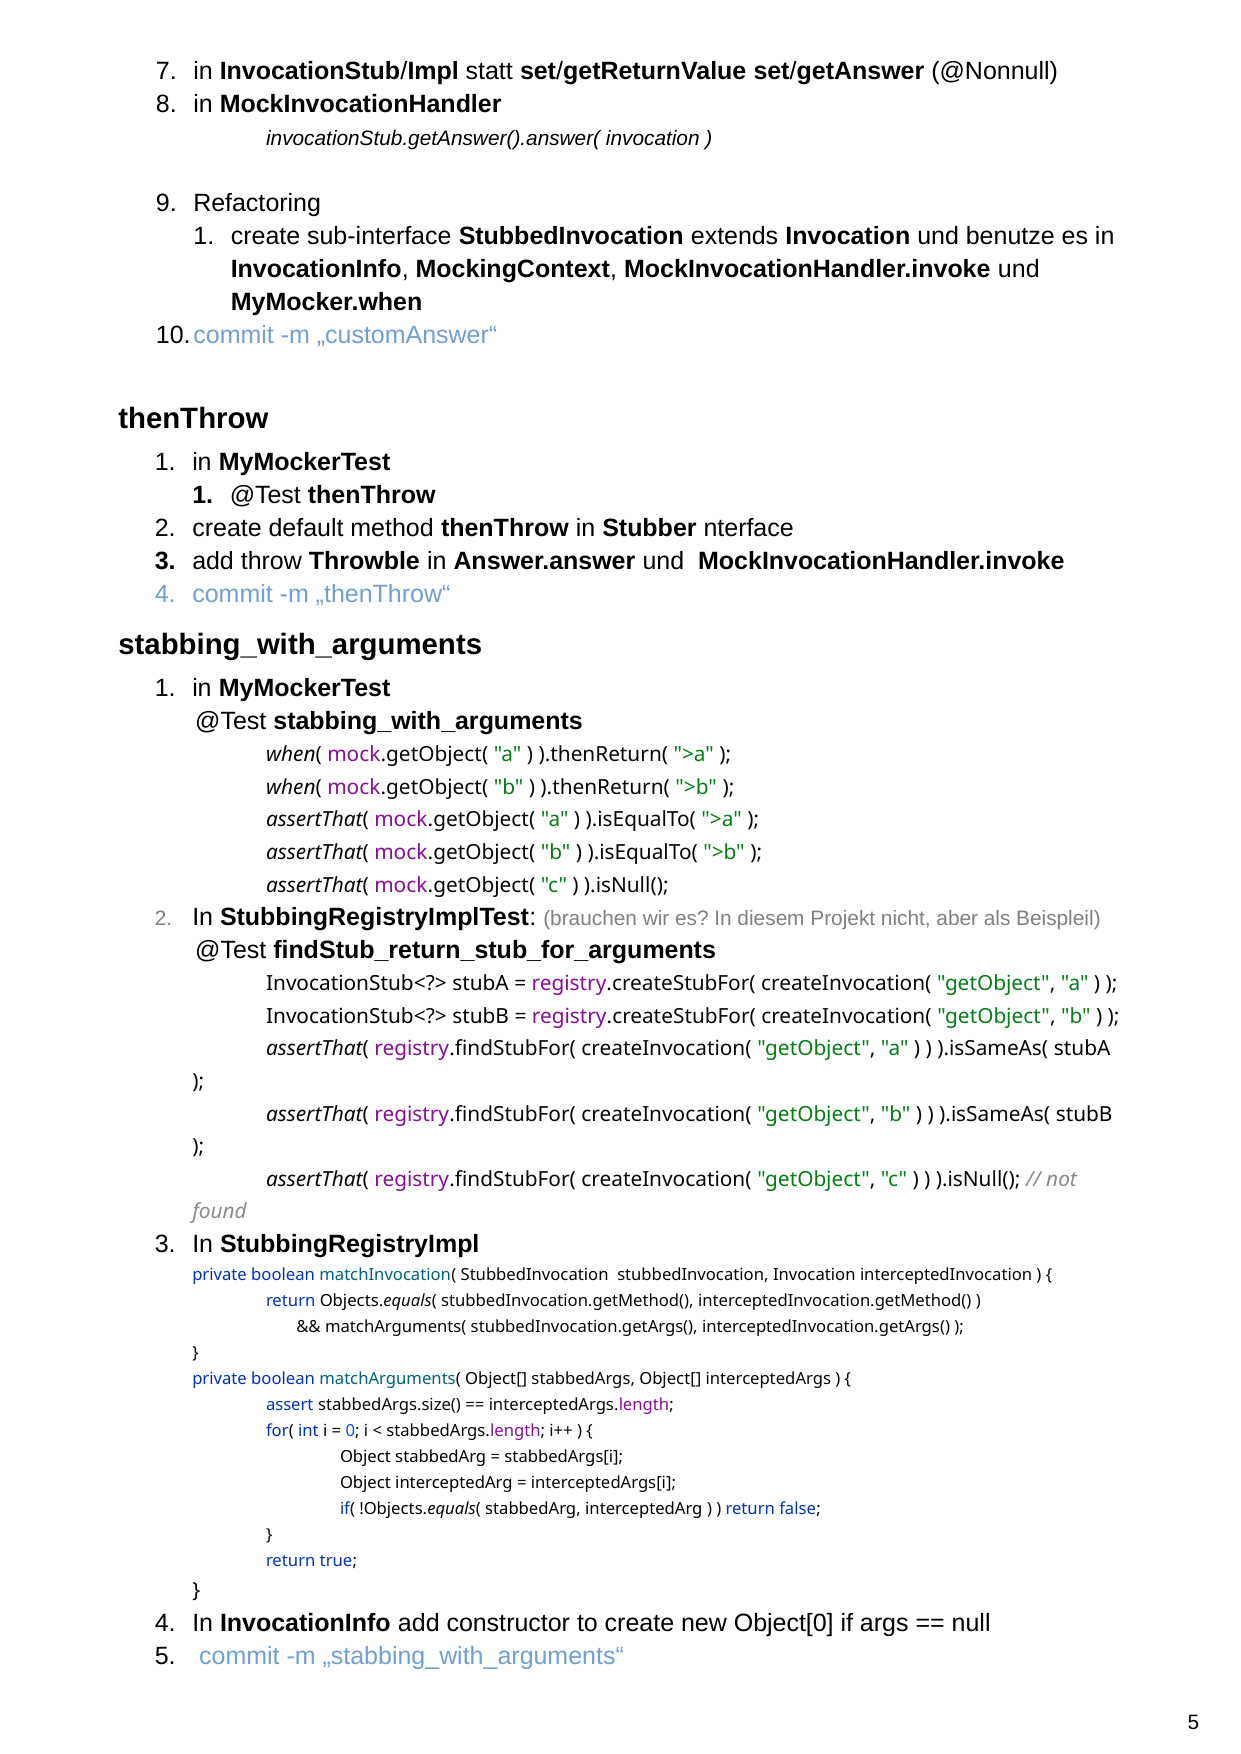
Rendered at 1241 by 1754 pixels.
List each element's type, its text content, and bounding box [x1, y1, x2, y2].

list In StubbingRegistryImpl [154, 1229, 1122, 1258]
list In StubbingRegistryImplTest: (brauchen wir es? In diesem Projekt nicht, aber als Beispleil) [154, 902, 1122, 931]
list private boolean matchInvocation( StubbedInvocation stubbedInvocation, Invocation interceptedInvocation ) { return Objects.equals( stubbedInvocation.getMethod(), interceptedInvocation.getMethod() ) && matchArguments( stubbedInvocation.getArgs(), interceptedInvocation.getArgs() ); } private boolean matchArguments( Object[] stabbedArgs, Object[] interceptedArgs ) { assert stabbedArgs.size() == interceptedArgs.length; [154, 1262, 1122, 1415]
list commit -m „thenThrow“ [154, 579, 1122, 608]
text @Test stabbing_with_arguments [195, 706, 1122, 735]
list create sub-interface StubbedInvocation extends Invocation und benutze es in InvocationInfo, MockingContext, MockInvocationHandler.invoke und MyMocker.when [193, 221, 1122, 316]
text invocationStub.getAnswer().answer( invocation ) [266, 122, 1122, 151]
list @Test thenThrow [192, 480, 1122, 509]
list In InvocationInfo add constructor to create new Object[0] if args == null [154, 1608, 1122, 1637]
list in MockInvocationHandler [156, 89, 1122, 118]
list commit -m „stabbing_with_arguments“ [154, 1641, 1122, 1670]
list in InvocationStub/Impl statt set/getReturnValue set/getAnswer (@Nonnull) [156, 56, 1122, 85]
list in MyMockerTest [154, 673, 1122, 702]
list create default method thenThrow in Stubber nterface [154, 513, 1122, 542]
list in MyMockerTest [154, 447, 1122, 476]
list Refactoring [156, 188, 1122, 217]
subtitle stabbing_with_arguments [118, 627, 1122, 661]
list commit -m „customAnswer“ [156, 320, 1122, 349]
list add throw Throwble in Answer.answer und MockInvocationHandler.invoke [154, 546, 1122, 575]
list for( int i = 0; i < stabbedArgs.length; i++ ) { Object stabbedArg = stabbedArgs[i]; Object interceptedArg = interceptedArgs[i]; if( !Objects.equals( stabbedArg, interceptedArg ) ) return false; } return true; } [154, 1418, 1122, 1604]
list when( mock.getObject( "a" ) ).thenReturn( ">a" ); when( mock.getObject( "b" ) ).thenReturn( ">b" ); assertThat( mock.getObject( "a" ) ).isEqualTo( ">a" ); assertThat( mock.getObject( "b" ) ).isEqualTo( ">b" ); assertThat( mock.getObject( "c" ) ).isNull(); [266, 739, 1122, 898]
text @Test findStub_return_stub_for_arguments [195, 935, 1122, 964]
subtitle thenThrow [118, 401, 1122, 435]
list InvocationStub<?> stubA = registry.createStubFor( createInvocation( "getObject", "a" ) ); InvocationStub<?> stubB = registry.createStubFor( createInvocation( "getObject", "b" ) ); assertThat( registry.findStubFor( createInvocation( "getObject", "a" ) ) ).isSameAs( stubA ); assertThat( registry.findStubFor( createInvocation( "getObject", "b" ) ) ).isSameAs( stubB ); assertThat( registry.findStubFor( createInvocation( "getObject", "c" ) ) ).isNull(); // not found [192, 968, 1122, 1225]
